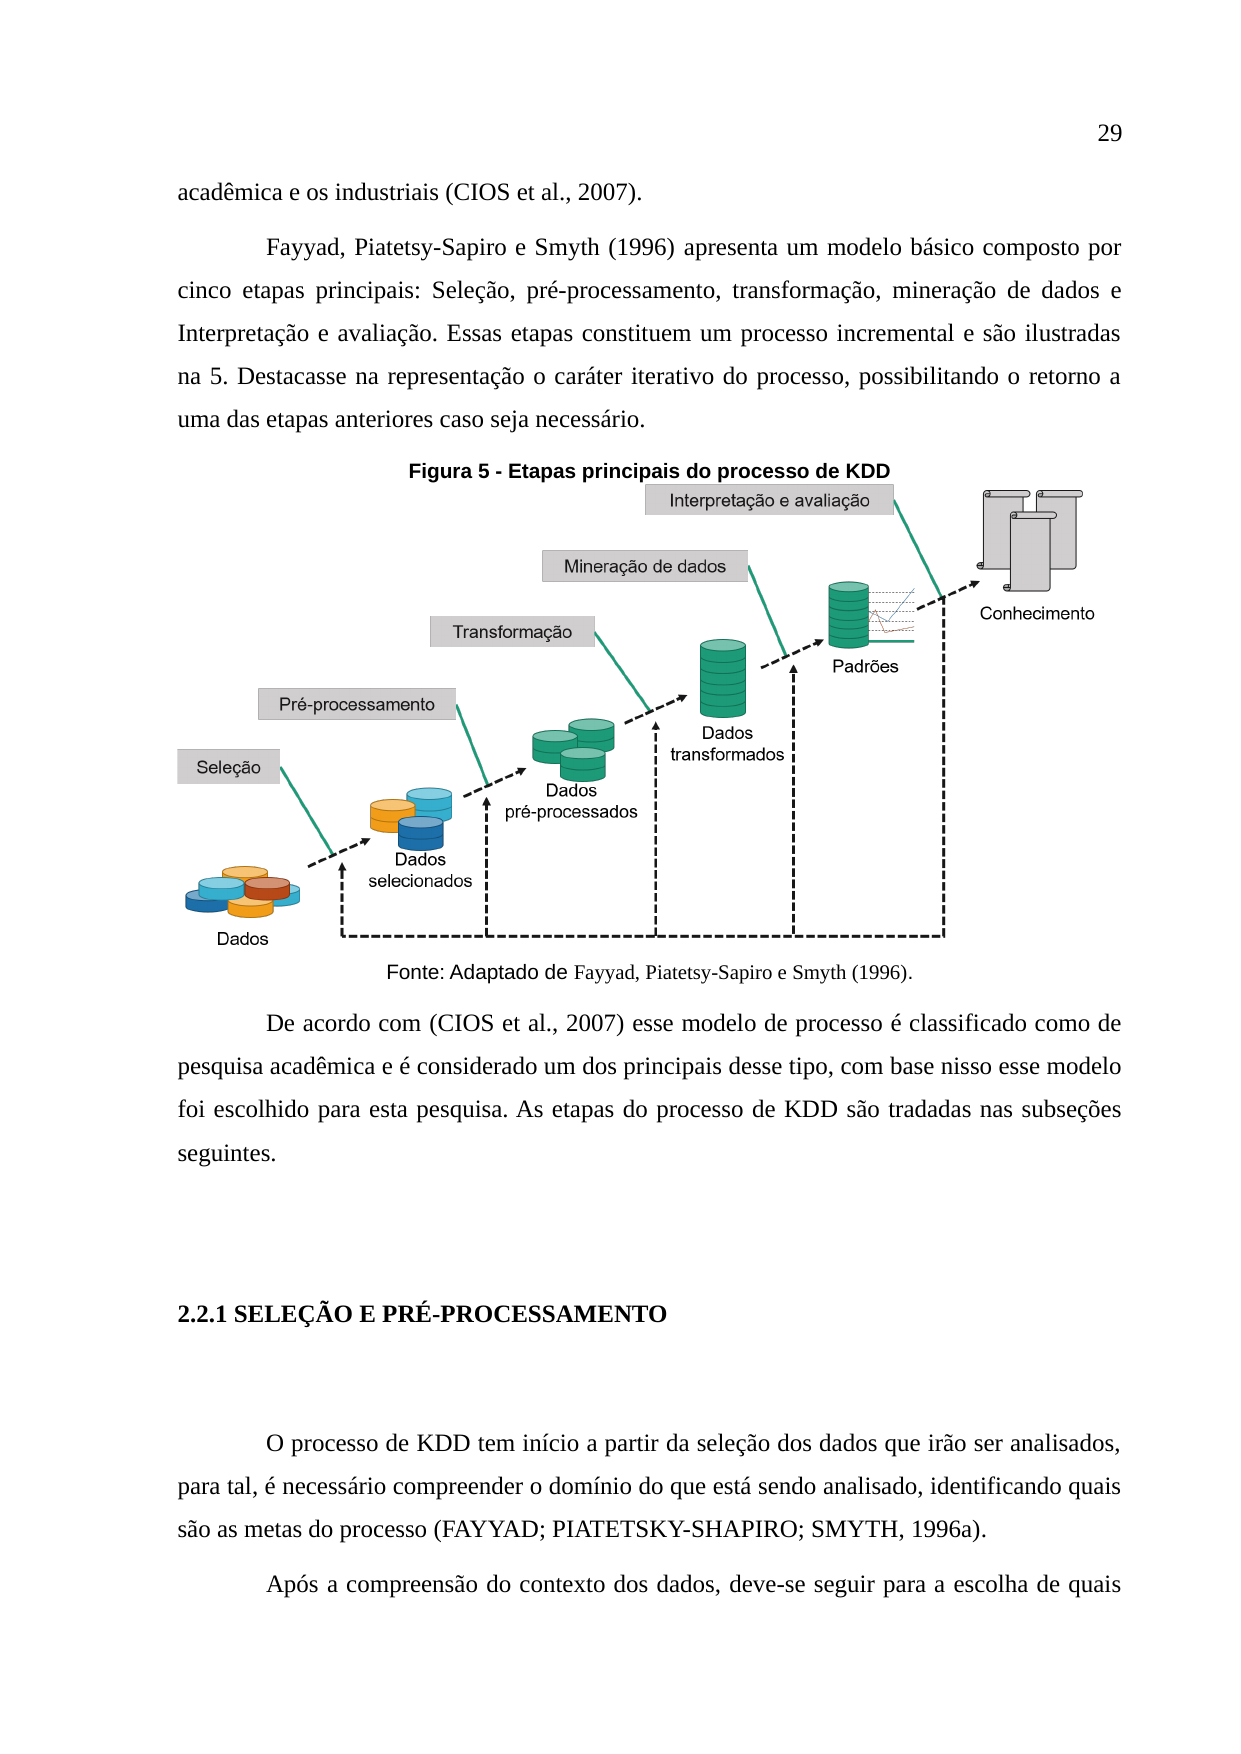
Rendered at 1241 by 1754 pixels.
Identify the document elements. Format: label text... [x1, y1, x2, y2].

picture [177, 483, 1123, 960]
text O processo de KDD tem início a partir da seleção dos dados que irão ser analisados, para tal, é necessário compreender o domínio do que está sendo analisado, identificando quais são as metas do processo (FAYYAD; PIATETSKY-SHAPIRO; SMYTH, 1996a). [177, 1428, 1122, 1543]
text Figura 5 - Etapas principais do processo de KDD [177, 459, 1122, 483]
text 2.2.1 Seleção e Pré-processamento [177, 1299, 1122, 1328]
text [177, 984, 1122, 994]
text De acordo com (CIOS et al., 2007) esse modelo de processo é classificado como de pesquisa acadêmica e é considerado um dos principais desse tipo, com base nisso esse modelo foi escolhido para esta pesquisa. As etapas do processo de KDD são tradadas nas subseções seguintes. [177, 994, 1122, 1166]
text Após a compreensão do contexto dos dados, deve-se seguir para a escolha de quais [177, 1569, 1122, 1598]
text Fonte: Adaptado de Fayyad, Piatetsy-Sapiro e Smyth (1996). [177, 960, 1122, 984]
text Fayyad, Piatetsy-Sapiro e Smyth (1996) apresenta um modelo básico composto por cinco etapas principais: Seleção, pré-processamento, transformação, mineração de dados e Interpretação e avaliação. Essas etapas constituem um processo incremental e são ilustradas na Figura 5. Destacasse na representação o caráter iterativo do processo, possibilitando o retorno a uma das etapas anteriores caso seja necessário. [177, 232, 1122, 433]
text acadêmica e os industriais (CIOS et al., 2007). [177, 177, 1122, 206]
